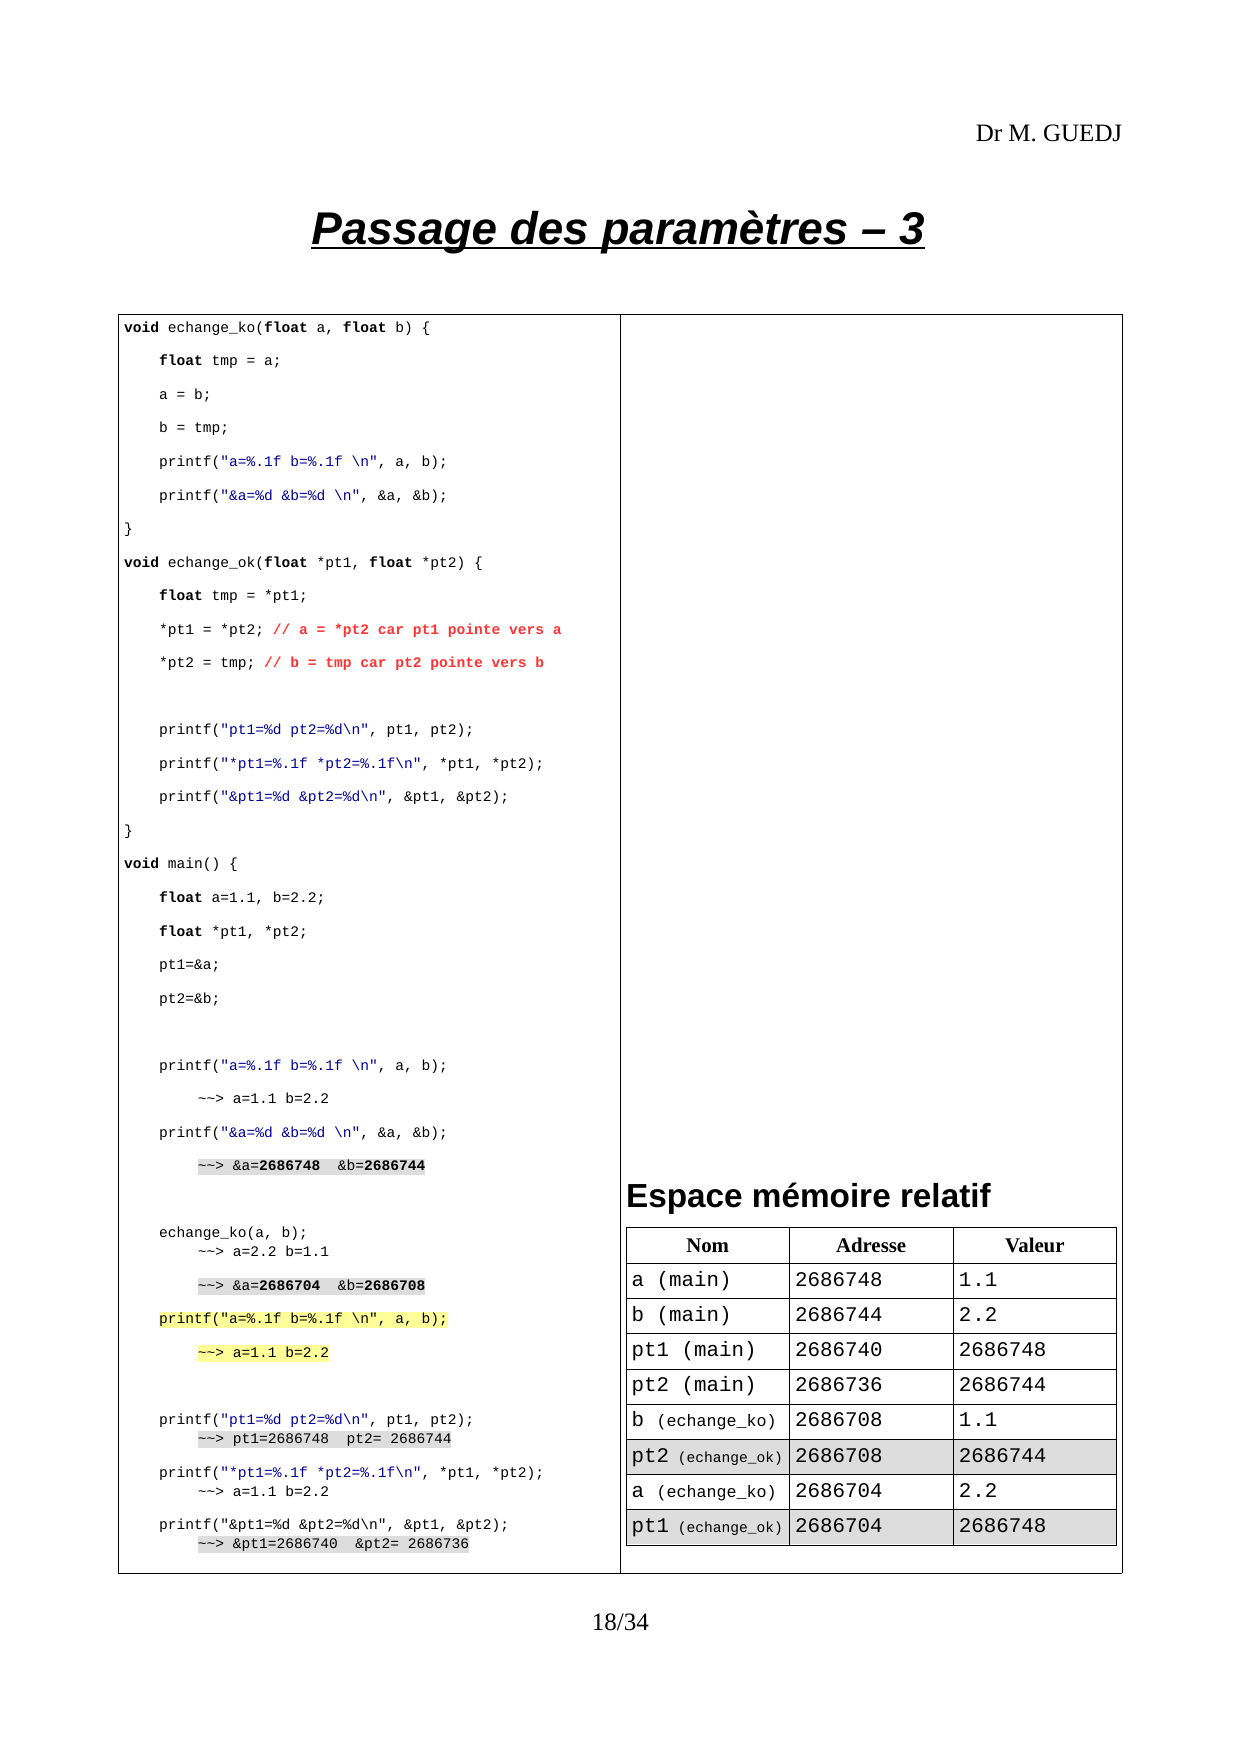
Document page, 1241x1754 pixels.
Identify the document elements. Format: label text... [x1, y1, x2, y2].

table_cell pt1 (echange_ok) [627, 1510, 789, 1544]
table_cell 2686748 [954, 1334, 1116, 1368]
table_cell 2686704 [790, 1475, 953, 1509]
table_header Espace mémoire relatif [621, 315, 1122, 1573]
table_cell 2686704 [790, 1510, 953, 1544]
table_header Adresse [790, 1228, 953, 1263]
table_cell 2686708 [790, 1440, 953, 1474]
subtitle Passage des paramètres – 3 [118, 201, 1122, 254]
table_cell a (echange_ko) [627, 1475, 789, 1509]
table_cell 1 .1 [954, 1264, 1116, 1298]
table_header void echange_ko(float a, float b) { float tmp = a; a = b; b = tmp; printf("a=%.1f b=%.1f \n", a, b); printf("&a=%d &b=%d \n", &a, &b); } void echange_ok(float *pt1, float *pt2) { float tmp = *pt1; *pt1 = *pt2; // a = *pt2 car pt1 pointe vers a *pt2 = tmp; // b = tmp car pt2 pointe vers b printf("pt1=%d pt2=%d\n", pt1, pt2); printf("*pt1=%.1f *pt2=%.1f\n", *pt1, *pt2); printf("&pt1=%d &pt2=%d\n", &pt1, &pt2); } void main() { float a=1.1, b=2.2; float *pt1, *pt2; pt1=&a; pt2=&b; printf("a=%.1f b=%.1f \n", a, b); ~~> a=1.1 b=2.2 printf("&a=%d &b=%d \n", &a, &b); ~~> &a=2686748 &b=2686744 echange_ko(a, b); ~~> a=2.2 b=1.1 ~~> &a=2686704 &b=2686708 printf("a=%.1f b=%.1f \n", a, b); ~~> a=1.1 b=2.2 printf("pt1=%d pt2=%d\n", pt1, pt2); ~~> pt1=2686748 pt2= 2686744 printf("*pt1=%.1f *pt2=%.1f\n", *pt1, *pt2); ~~> a=1.1 b=2.2 printf("&pt1=%d &pt2=%d\n", &pt1, &pt2); ~~> &pt1=2686740 &pt2= 2686736 [119, 315, 620, 1573]
table_header Nom [627, 1228, 789, 1263]
table_cell 2686744 [790, 1299, 953, 1333]
table_cell b (main) [627, 1299, 789, 1333]
table_cell 2686736 [790, 1370, 953, 1404]
table_cell pt2 (main) [627, 1370, 789, 1404]
table_cell 1 .1 [954, 1405, 1116, 1439]
table_cell pt1 (main) [627, 1334, 789, 1368]
table_cell 2 .2 [954, 1299, 1116, 1333]
table_header Valeur [954, 1228, 1116, 1263]
table_cell b (echange_ko) [627, 1405, 789, 1439]
table_cell 2686744 [954, 1440, 1116, 1474]
table_cell a (main) [627, 1264, 789, 1298]
table_cell 2686708 [790, 1405, 953, 1439]
table_cell 2686748 [790, 1264, 953, 1298]
table_cell pt2 (echange_ok) [627, 1440, 789, 1474]
table_cell 2686740 [790, 1334, 953, 1368]
table_cell 2686744 [954, 1370, 1116, 1404]
table_cell 2686748 [954, 1510, 1116, 1544]
table_cell 2 .2 [954, 1475, 1116, 1509]
